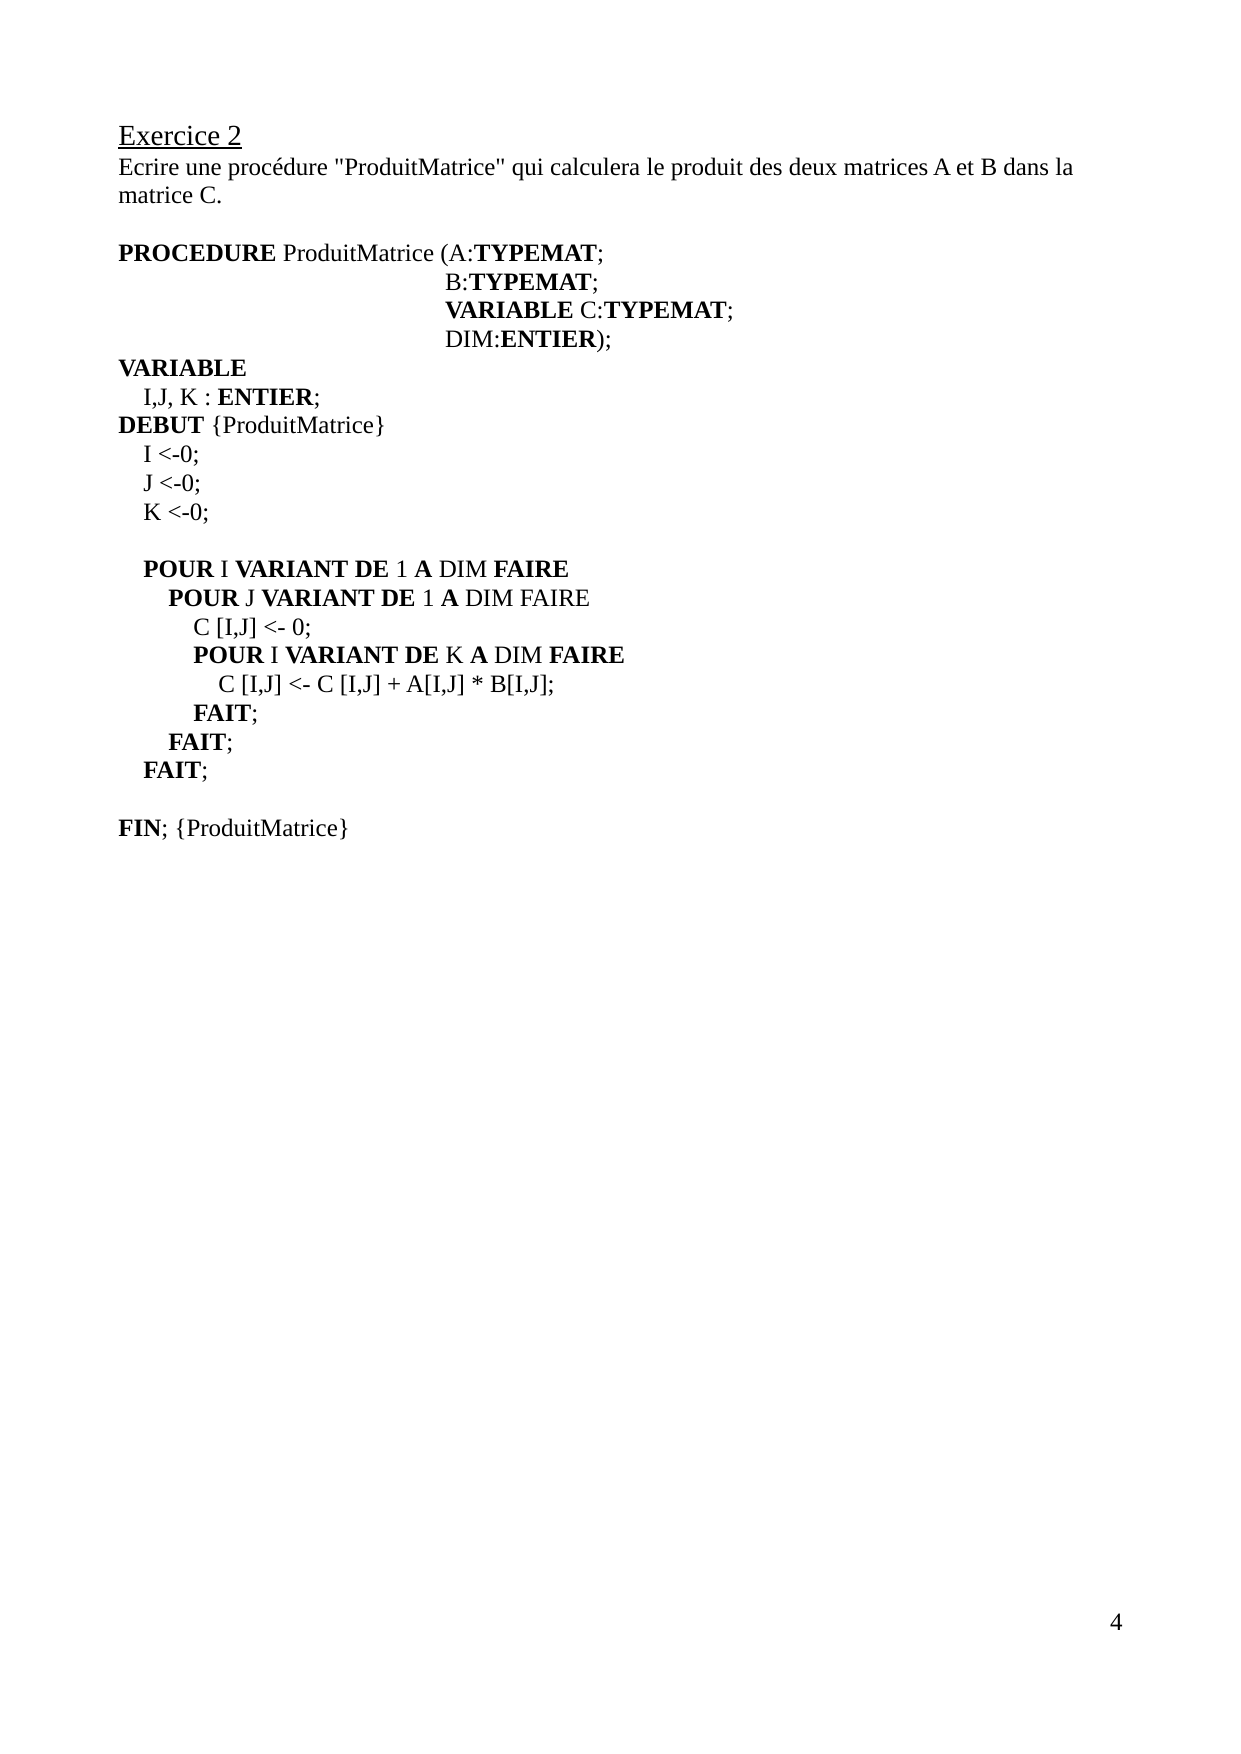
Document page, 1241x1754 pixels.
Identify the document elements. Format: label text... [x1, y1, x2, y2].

text C [I,J] <- C [I,J] + A[I,J] * B[I,J]; [118, 669, 1122, 698]
text K <-0; [118, 497, 1122, 525]
text FAIT; [118, 755, 1122, 784]
text B:TYPEMAT; [118, 267, 1122, 295]
text DEBUT {ProduitMatrice} [118, 410, 1122, 439]
text DIM:ENTIER); [118, 324, 1122, 353]
text Exercice 2 [118, 118, 1122, 152]
text VARIABLE C:TYPEMAT; [118, 295, 1122, 324]
text I,J, K : ENTIER; [118, 382, 1122, 410]
text VARIABLE [118, 353, 1122, 382]
text FAIT; [118, 698, 1122, 727]
text J <-0; [118, 468, 1122, 497]
text FIN; {ProduitMatrice} [118, 813, 1122, 842]
text FAIT; [118, 727, 1122, 755]
text Ecrire une procédure "ProduitMatrice" qui calculera le produit des deux matrices A et B dans la matrice C. [118, 152, 1122, 209]
text C [I,J] <- 0; [118, 612, 1122, 640]
text I <-0; [118, 439, 1122, 468]
text POUR I VARIANT DE 1 A DIM FAIRE [118, 554, 1122, 583]
text POUR J VARIANT DE 1 A DIM FAIRE [118, 583, 1122, 612]
text POUR I VARIANT DE K A DIM FAIRE [118, 640, 1122, 669]
text PROCEDURE ProduitMatrice (A:TYPEMAT; [118, 238, 1122, 267]
